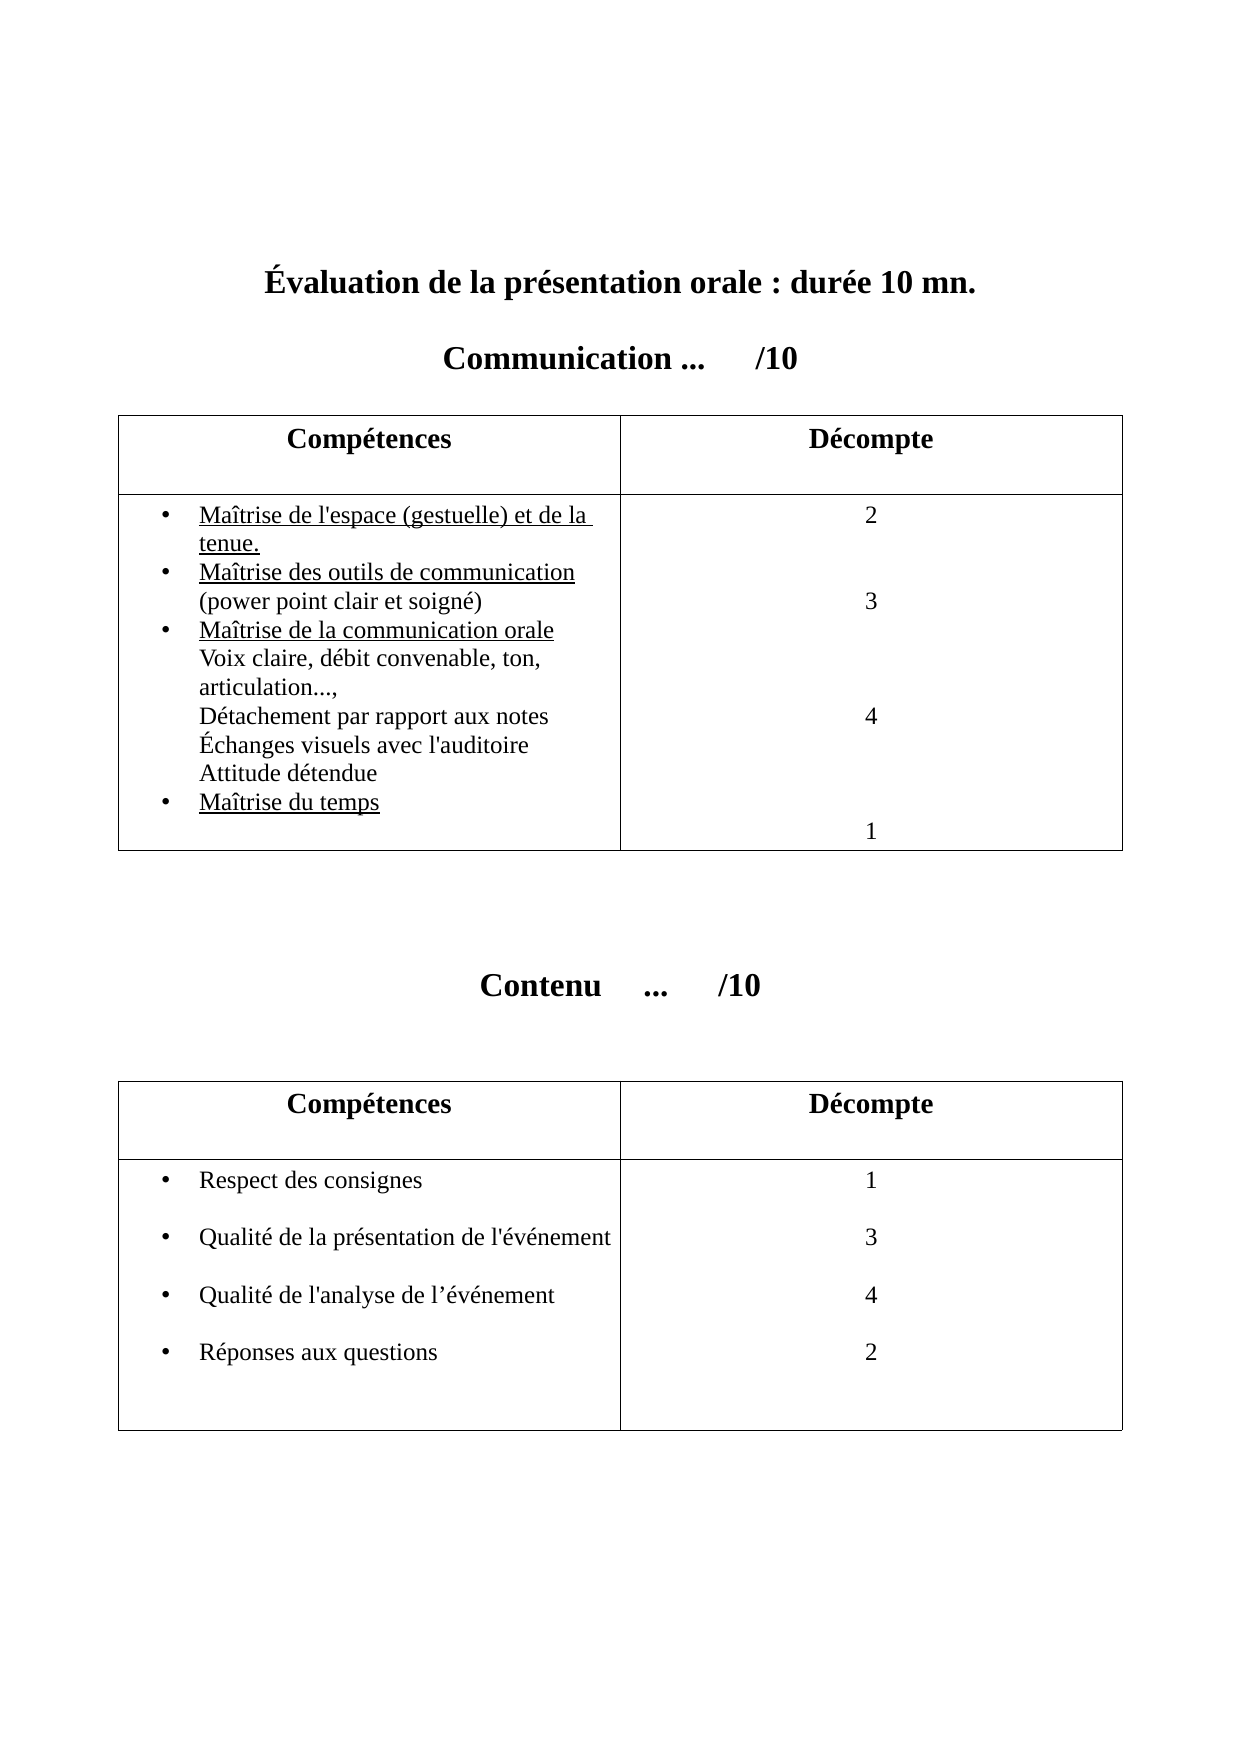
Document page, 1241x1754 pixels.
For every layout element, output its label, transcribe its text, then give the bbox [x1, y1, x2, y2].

table_header Décompte [621, 1082, 1122, 1159]
table_cell Respect des consignes Qualité de la présentation de l'événement Qualité de l'analyse de l’événement Réponses aux questions [119, 1160, 620, 1429]
table_header Décompte [621, 416, 1122, 494]
text Contenu ... /10 [118, 966, 1122, 1004]
table_cell 1 3 4 2 [621, 1160, 1122, 1429]
text Communication ... /10 [118, 338, 1122, 377]
table_header Compétences [119, 416, 620, 494]
text Évaluation de la présentation orale : durée 10 mn. [118, 262, 1122, 300]
table_cell Maîtrise de l'espace (gestuelle) et de la tenue. Maîtrise des outils de communication (power point clair et soigné) Maîtrise de la communication orale Voix claire, débit convenable, ton, articulation..., Détachement par rapport aux notes Échanges visuels avec l'auditoire Attitude détendue Maîtrise du temps [119, 495, 620, 850]
table_cell 2 3 4 1 [621, 495, 1122, 850]
table_header Compétences [119, 1082, 620, 1159]
